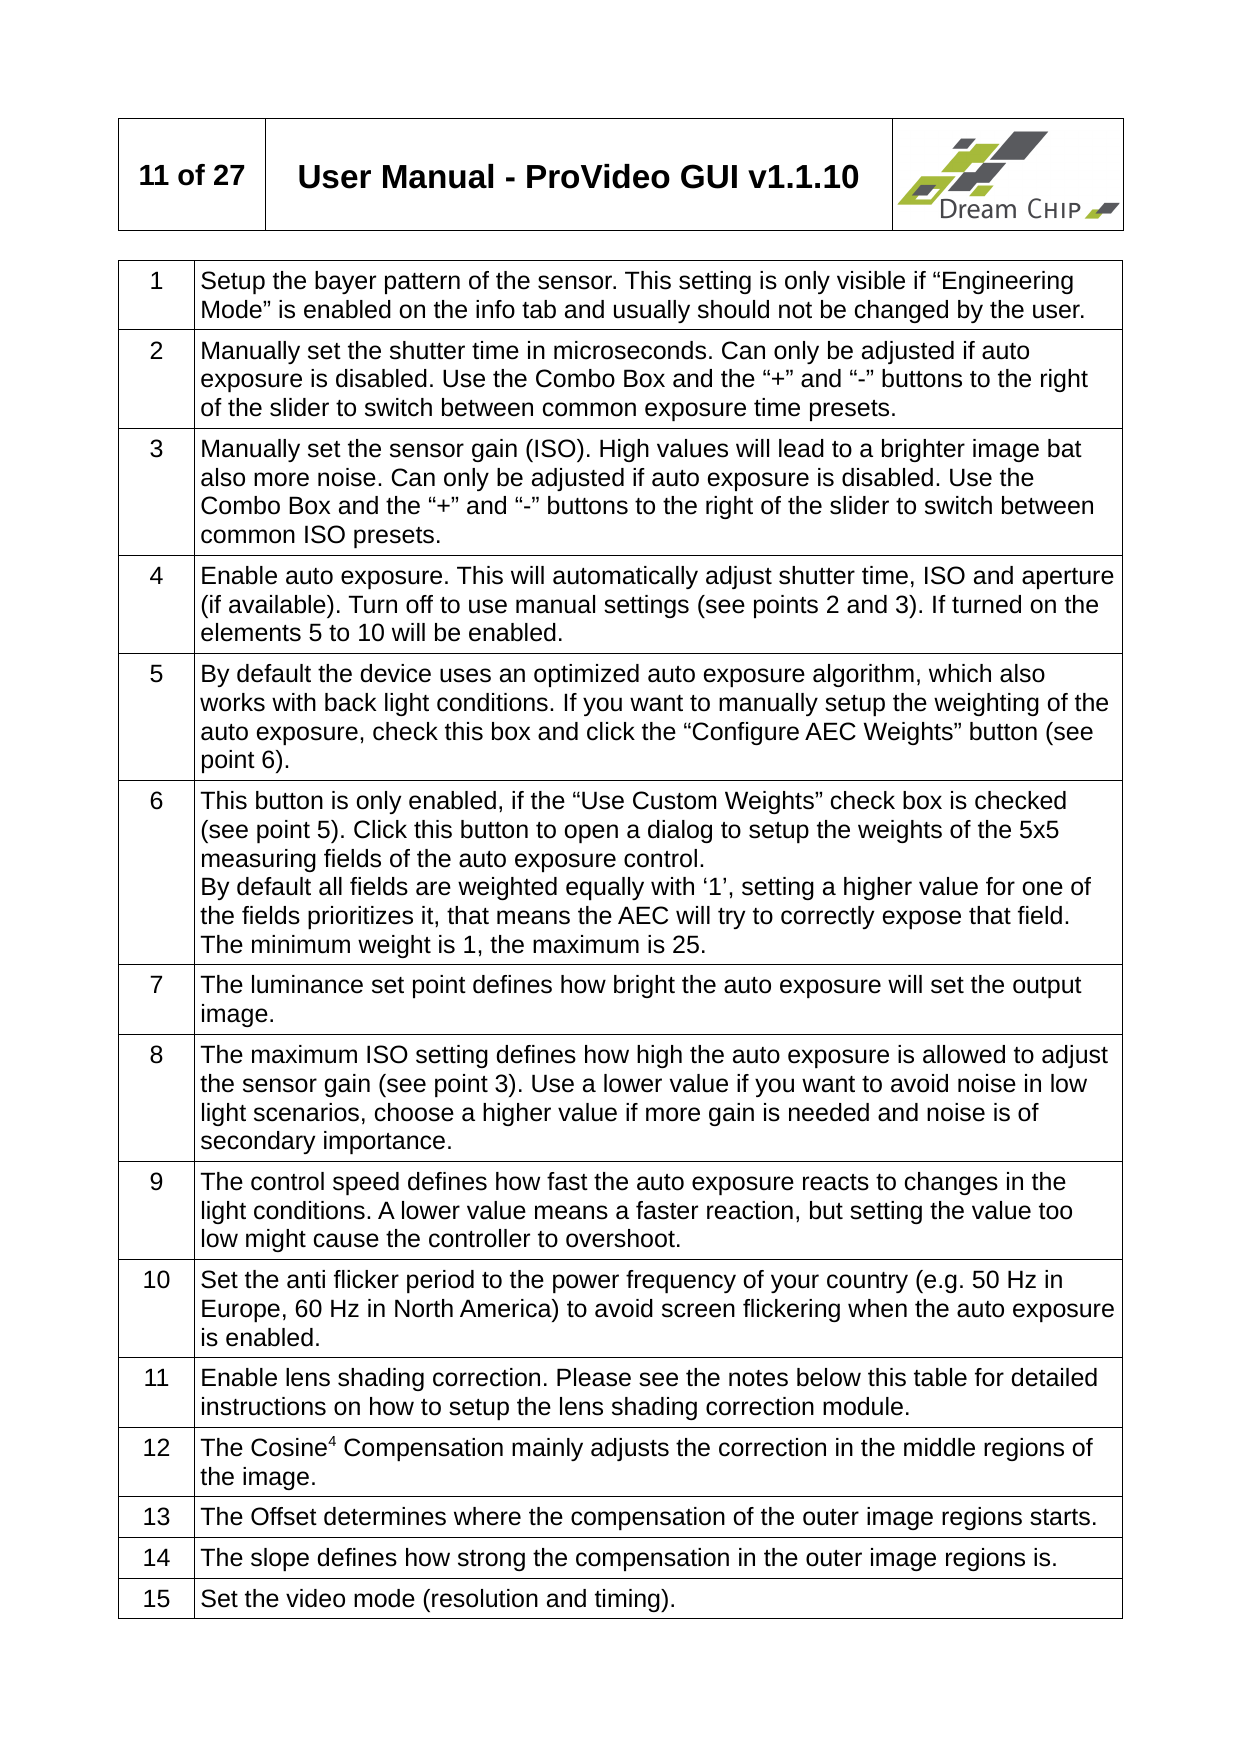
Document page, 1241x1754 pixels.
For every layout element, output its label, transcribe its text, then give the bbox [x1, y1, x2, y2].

table_cell 14 [119, 1538, 194, 1578]
table_cell This button is only enabled, if the “Use Custom Weights” check box is checked (see point 5). Click this button to open a dialog to setup the weights of the 5x5 measuring fields of the auto exposure control. By default all fields are weighted equally with ‘1’, setting a higher value for one of the fields prioritizes it, that means the AEC will try to correctly expose that field. The minimum weight is 1, the maximum is 25. [195, 781, 1122, 964]
table_cell The control speed defines how fast the auto exposure reacts to changes in the light conditions. A lower value means a faster reaction, but setting the value too low might cause the controller to overshoot. [195, 1162, 1122, 1259]
table_cell 2 [119, 330, 194, 428]
table_cell 4 [119, 556, 194, 653]
table_cell 15 [119, 1579, 194, 1618]
table_cell The maximum ISO setting defines how high the auto exposure is allowed to adjust the sensor gain (see point 3). Use a lower value if you want to avoid noise in low light scenarios, choose a higher value if more gain is needed and noise is of secondary importance. [195, 1035, 1122, 1161]
table_cell Enable lens shading correction. Please see the notes below this table for detailed instructions on how to setup the lens shading correction module. [195, 1358, 1122, 1427]
table_cell 11 [119, 1358, 194, 1427]
picture [897, 130, 1120, 220]
table_cell 12 [119, 1428, 194, 1496]
table_cell 9 [119, 1162, 194, 1259]
table_cell The luminance set point defines how bright the auto exposure will set the output image. [195, 965, 1122, 1034]
table_cell 8 [119, 1035, 194, 1161]
table_cell The slope defines how strong the compensation in the outer image regions is. [195, 1538, 1122, 1578]
table_cell 7 [119, 965, 194, 1034]
table_cell The Offset determines where the compensation of the outer image regions starts. [195, 1497, 1122, 1537]
table_cell 10 [119, 1260, 194, 1357]
table_header Setup the bayer pattern of the sensor. This setting is only visible if “Engineering Mode” is enabled on the info tab and usually should not be changed by the user. [195, 261, 1122, 329]
table_cell 13 [119, 1497, 194, 1537]
table_cell Enable auto exposure. This will automatically adjust shutter time, ISO and aperture (if available). Turn off to use manual settings (see points 2 and 3). If turned on the elements 5 to 10 will be enabled. [195, 556, 1122, 653]
table_header 1 [119, 261, 194, 329]
table_cell 6 [119, 781, 194, 964]
table_cell Manually set the shutter time in microseconds. Can only be adjusted if auto exposure is disabled. Use the Combo Box and the “+” and “-” buttons to the right of the slider to switch between common exposure time presets. [195, 330, 1122, 428]
table_cell 3 [119, 429, 194, 554]
table_cell Set the video mode (resolution and timing). [195, 1579, 1122, 1618]
table_cell Set the anti flicker period to the power frequency of your country (e.g. 50 Hz in Europe, 60 Hz in North America) to avoid screen flickering when the auto exposure is enabled. [195, 1260, 1122, 1357]
table_cell By default the device uses an optimized auto exposure algorithm, which also works with back light conditions. If you want to manually setup the weighting of the auto exposure, check this box and click the “Configure AEC Weights” button (see point 6). [195, 654, 1122, 780]
table_cell 5 [119, 654, 194, 780]
table_cell The Cosine4 Compensation mainly adjusts the correction in the middle regions of the image. [195, 1428, 1122, 1496]
table_cell Manually set the sensor gain (ISO). High values will lead to a brighter image bat also more noise. Can only be adjusted if auto exposure is disabled. Use the Combo Box and the “+” and “-” buttons to the right of the slider to switch between common ISO presets. [195, 429, 1122, 554]
